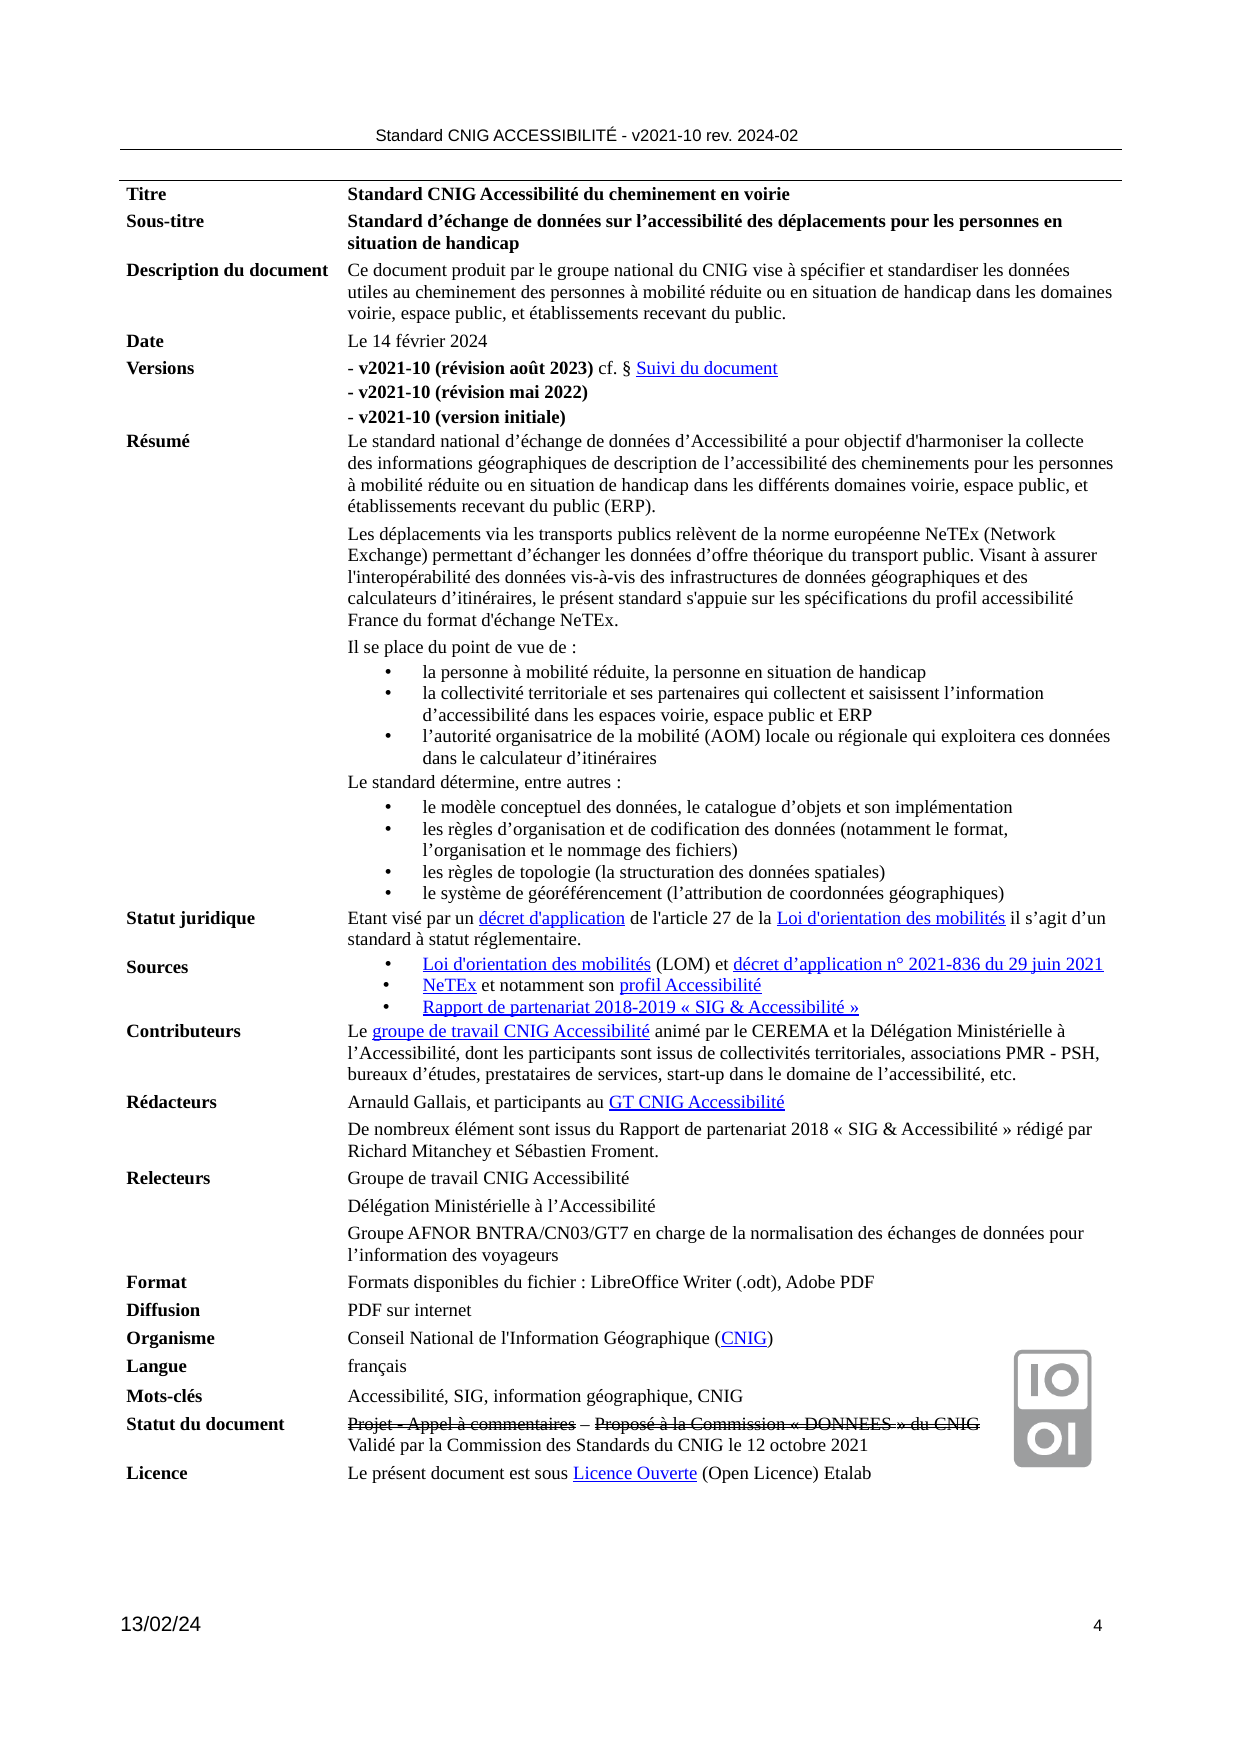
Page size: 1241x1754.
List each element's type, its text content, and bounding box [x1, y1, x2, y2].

table_header Standard CNIG Accessibilité du cheminement en voirie [340, 181, 1122, 207]
table_cell Format [119, 1268, 340, 1296]
table_cell [993, 1324, 1122, 1494]
table_cell Le 14 février 2024 [340, 327, 1122, 354]
table_cell Organisme [119, 1324, 340, 1352]
table_cell PDF sur internet [340, 1296, 1122, 1324]
table_cell Versions [119, 354, 340, 427]
table_cell Diffusion [119, 1296, 340, 1324]
table_cell Sous-titre [119, 207, 340, 256]
table_cell Ce document produit par le groupe national du CNIG vise à spécifier et standardiser les données utiles au cheminement des personnes à mobilité réduite ou en situation de handicap dans les domaines voirie, espace public, et établissements recevant du public. [340, 256, 1122, 327]
table_cell Groupe de travail CNIG Accessibilité Délégation Ministérielle à l’Accessibilité Groupe AFNOR BNTRA/CN03/GT7 en charge de la normalisation des échanges de données pour l’information des voyageurs [340, 1164, 1122, 1268]
table_cell Statut du document [119, 1410, 340, 1459]
table_cell Le standard national d’échange de données d’Accessibilité a pour objectif d'harmoniser la collecte des informations géographiques de description de l’accessibilité des cheminements pour les personnes à mobilité réduite ou en situation de handicap dans les différents domaines voirie, espace public, et établissements recevant du public (ERP). Les déplacements via les transports publics relèvent de la norme européenne NeTEx (Network Exchange) permettant d’échanger les données d’offre théorique du transport public. Visant à assurer l'interopérabilité des données vis-à-vis des infrastructures de données géographiques et des calculateurs d’itinéraires, le présent standard s'appuie sur les spécifications du profil accessibilité France du format d'échange NeTEx. Il se place du point de vue de : la personne à mobilité réduite, la personne en situation de handicap la collectivité territoriale et ses partenaires qui collectent et saisissent l’information d’accessibilité dans les espaces voirie, espace public et ERP l’autorité organisatrice de la mobilité (AOM) locale ou régionale qui exploitera ces données dans le calculateur d’itinéraires Le standard détermine, entre autres : le modèle conceptuel des données, le catalogue d’objets et son implémentation les règles d’organisation et de codification des données (notamment le format, l’organisation et le nommage des fichiers) les règles de topologie (la structuration des données spatiales) le système de géoréférencement (l’attribution de coordonnées géographiques) [340, 428, 1122, 904]
table_cell Standard d’échange de données sur l’accessibilité des déplacements pour les personnes en situation de handicap [340, 207, 1122, 256]
table_cell français [340, 1352, 992, 1382]
table_cell Formats disponibles du fichier : LibreOffice Writer (.odt), Adobe PDF [340, 1268, 1122, 1296]
table_cell Arnauld Gallais, et participants au GT CNIG Accessibilité De nombreux élément sont issus du Rapport de partenariat 2018 « SIG & Accessibilité » rédigé par Richard Mitanchey et Sébastien Froment. [340, 1088, 1122, 1164]
table_cell Description du document [119, 256, 340, 327]
table_cell Sources [119, 953, 340, 1017]
table_cell Contributeurs [119, 1017, 340, 1088]
table_cell Conseil National de l'Information Géographique (CNIG) [340, 1324, 992, 1352]
table_cell Licence [119, 1459, 340, 1494]
table_cell Rédacteurs [119, 1088, 340, 1164]
table_cell Le présent document est sous Licence Ouverte (Open Licence) Etalab [340, 1459, 992, 1494]
table_cell Résumé [119, 428, 340, 904]
table_cell Date [119, 327, 340, 354]
table_cell Langue [119, 1352, 340, 1382]
table_cell - v2021-10 (révision août 2023) cf. § Suivi du document - v2021-10 (révision mai 2022) - v2021-10 (version initiale) [340, 354, 1122, 427]
table_cell Projet - Appel à commentaires – Proposé à la Commission « DONNEES » du CNIG Validé par la Commission des Standards du CNIG le 12 octobre 2021 [340, 1410, 992, 1459]
table_cell Etant visé par un décret d'application de l'article 27 de la Loi d'orientation des mobilités il s’agit d’un standard à statut réglementaire. [340, 904, 1122, 953]
picture [1011, 1347, 1095, 1470]
table_header Titre [119, 181, 340, 207]
table_cell Relecteurs [119, 1164, 340, 1268]
table_cell Le groupe de travail CNIG Accessibilité animé par le CEREMA et la Délégation Ministérielle à l’Accessibilité, dont les participants sont issus de collectivités territoriales, associations PMR - PSH, bureaux d’études, prestataires de services, start-up dans le domaine de l’accessibilité, etc. [340, 1017, 1122, 1088]
table_cell Loi d'orientation des mobilités (LOM) et décret d’application n° 2021-836 du 29 juin 2021 NeTEx et notamment son profil Accessibilité Rapport de partenariat 2018-2019 « SIG & Accessibilité » [340, 953, 1122, 1017]
table_cell Mots-clés [119, 1383, 340, 1410]
table_cell Statut juridique [119, 904, 340, 953]
table_cell Accessibilité, SIG, information géographique, CNIG [340, 1383, 992, 1410]
